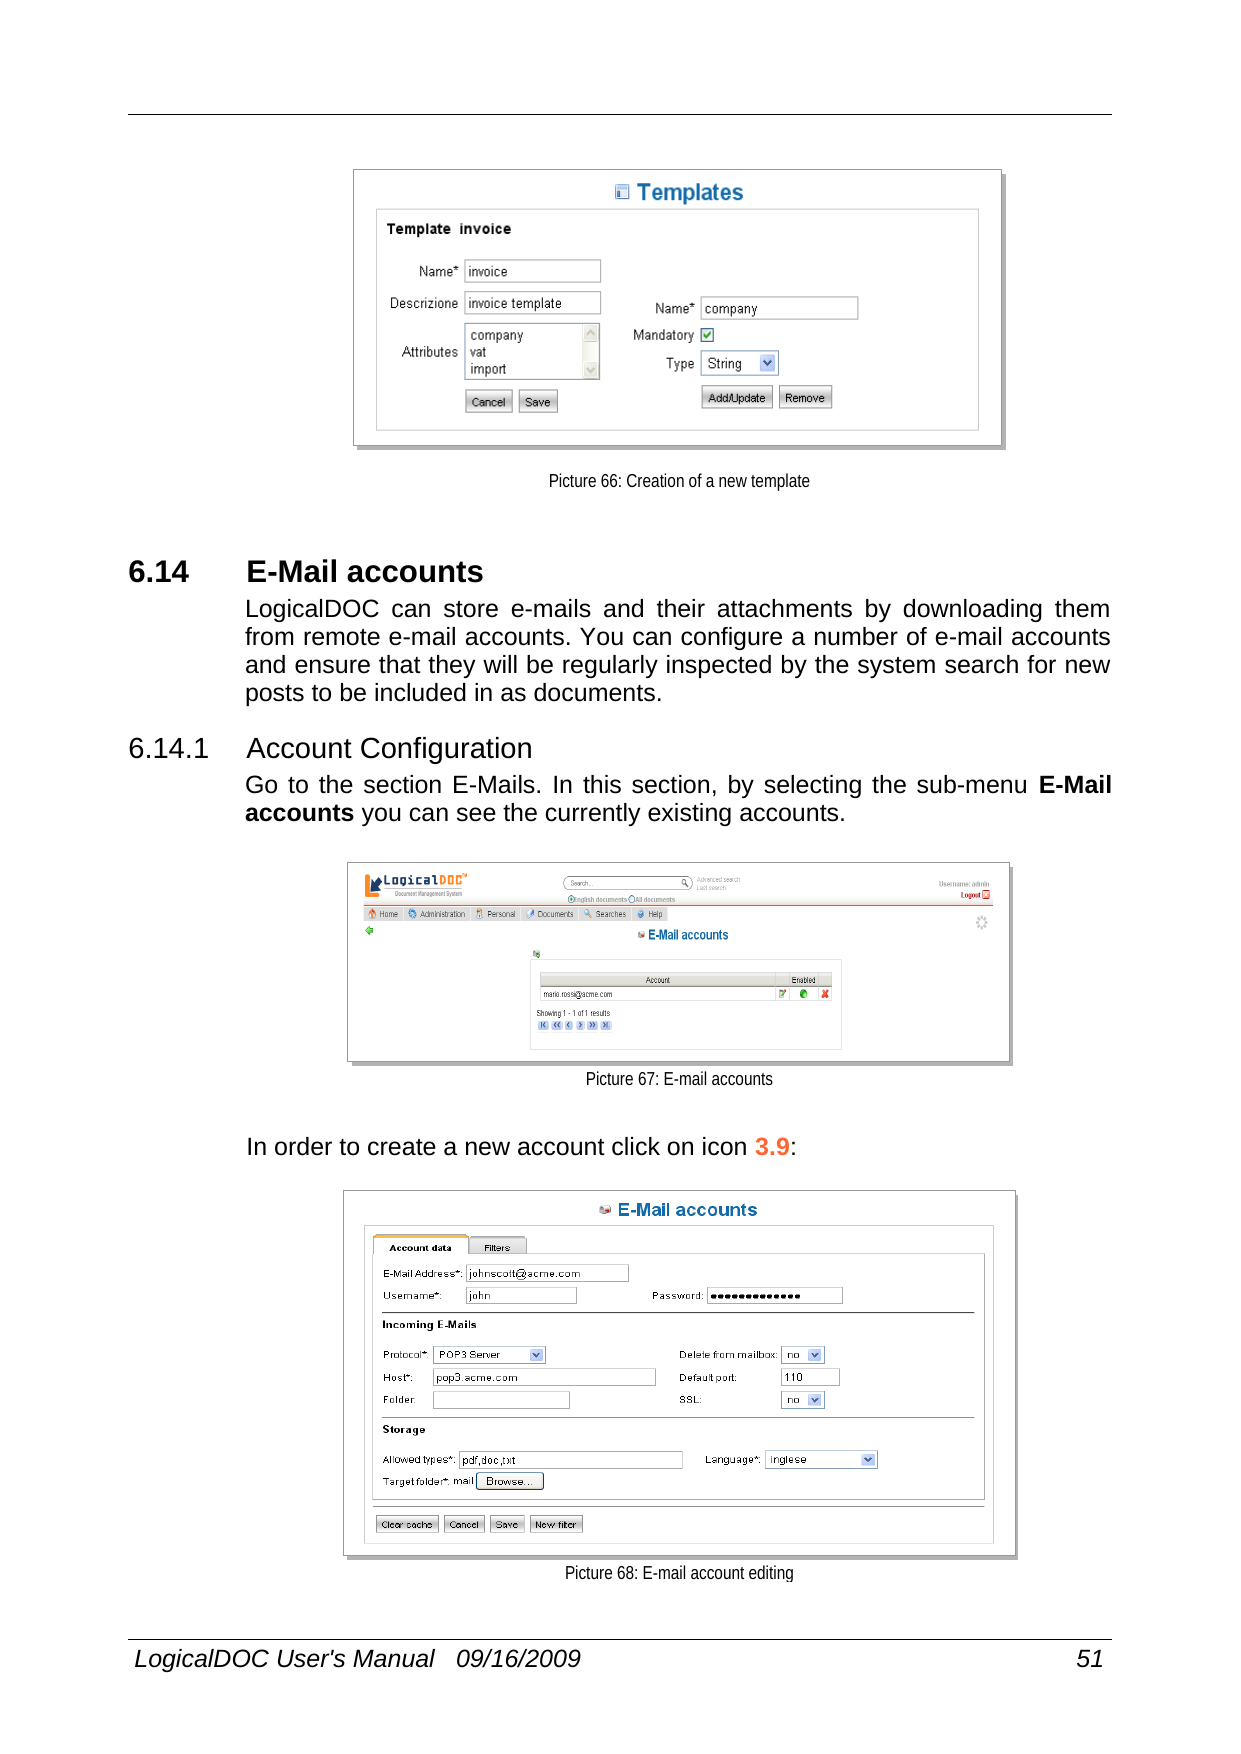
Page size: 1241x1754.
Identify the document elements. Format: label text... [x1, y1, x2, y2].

text LogicalDOC can store e-mails and their attachments by downloading them from remote e-mail accounts. You can configure a number of e-mail accounts and ensure that they will be regularly inspected by the system search for new posts to be included in as documents. [245, 595, 1112, 707]
subtitle Account Configuration [128, 732, 1112, 764]
text Picture 67: E-mail accounts [347, 1062, 1011, 1089]
picture [363, 871, 993, 1053]
text Picture 68: E-mail account editing [342, 1556, 1016, 1582]
text In order to create a new account click on icon 3.9: [246, 1133, 1112, 1161]
picture [369, 178, 985, 436]
text Picture 66: Creation of a new template [347, 468, 1011, 491]
subtitle E-Mail accounts [128, 554, 1112, 589]
text Go to the section E-Mails. In this section, by selecting the sub-menu E-Mail accounts you can see the currently existing accounts. [245, 771, 1112, 826]
